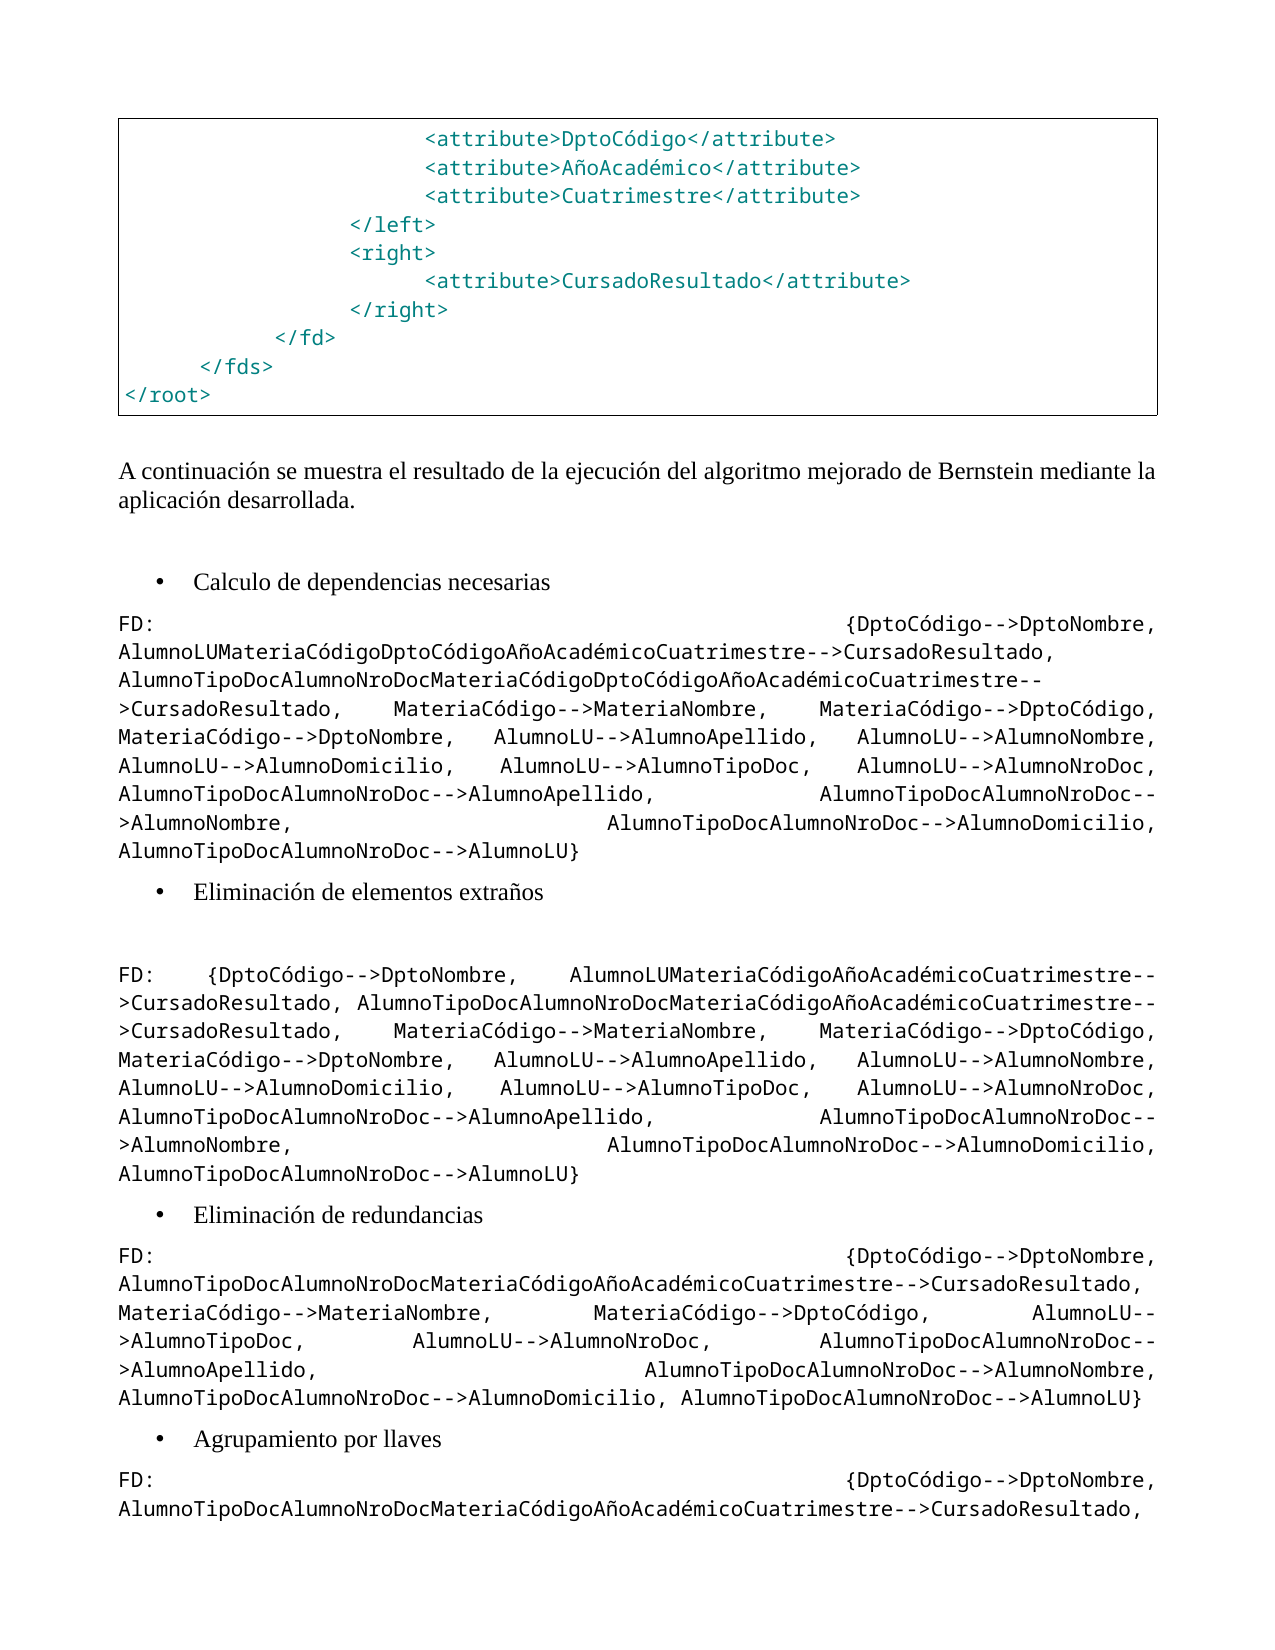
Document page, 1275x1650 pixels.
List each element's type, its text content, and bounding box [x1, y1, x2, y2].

text FD: {DptoCódigo-->DptoNombre, AlumnoLUMateriaCódigoAñoAcadémicoCuatrimestre-->CursadoResultado, AlumnoTipoDocAlumnoNroDocMateriaCódigoAñoAcadémicoCuatrimestre-->CursadoResultado, MateriaCódigo-->MateriaNombre, MateriaCódigo-->DptoCódigo, MateriaCódigo-->DptoNombre, AlumnoLU-->AlumnoApellido, AlumnoLU-->AlumnoNombre, AlumnoLU-->AlumnoDomicilio, AlumnoLU-->AlumnoTipoDoc, AlumnoLU-->AlumnoNroDoc, AlumnoTipoDocAlumnoNroDoc-->AlumnoApellido, AlumnoTipoDocAlumnoNroDoc-->AlumnoNombre, AlumnoTipoDocAlumnoNroDoc-->AlumnoDomicilio, AlumnoTipoDocAlumnoNroDoc-->AlumnoLU} [118, 960, 1157, 1187]
list Eliminación de redundancias [156, 1200, 1157, 1228]
table_header <attribute>DptoCódigo</attribute> <attribute>AñoAcadémico</attribute> <attribute>Cuatrimestre</attribute> </left> <right> <attribute>CursadoResultado</attribute> </right> </fd> </fds> </root> [119, 119, 1157, 414]
text FD: {DptoCódigo-->DptoNombre, AlumnoTipoDocAlumnoNroDocMateriaCódigoAñoAcadémicoCuatrimestre-->CursadoResultado, [118, 1465, 1157, 1522]
list Calculo de dependencias necesarias [156, 567, 1157, 596]
text A continuación se muestra el resultado de la ejecución del algoritmo mejorado de Bernstein mediante la aplicación desarrollada. [118, 456, 1157, 514]
text FD: {DptoCódigo-->DptoNombre, AlumnoLUMateriaCódigoDptoCódigoAñoAcadémicoCuatrimestre-->CursadoResultado, AlumnoTipoDocAlumnoNroDocMateriaCódigoDptoCódigoAñoAcadémicoCuatrimestre-->CursadoResultado, MateriaCódigo-->MateriaNombre, MateriaCódigo-->DptoCódigo, MateriaCódigo-->DptoNombre, AlumnoLU-->AlumnoApellido, AlumnoLU-->AlumnoNombre, AlumnoLU-->AlumnoDomicilio, AlumnoLU-->AlumnoTipoDoc, AlumnoLU-->AlumnoNroDoc, AlumnoTipoDocAlumnoNroDoc-->AlumnoApellido, AlumnoTipoDocAlumnoNroDoc-->AlumnoNombre, AlumnoTipoDocAlumnoNroDoc-->AlumnoDomicilio, AlumnoTipoDocAlumnoNroDoc-->AlumnoLU} [118, 609, 1157, 865]
list Eliminación de elementos extraños [156, 877, 1157, 906]
text FD: {DptoCódigo-->DptoNombre, AlumnoTipoDocAlumnoNroDocMateriaCódigoAñoAcadémicoCuatrimestre-->CursadoResultado, MateriaCódigo-->MateriaNombre, MateriaCódigo-->DptoCódigo, AlumnoLU-->AlumnoTipoDoc, AlumnoLU-->AlumnoNroDoc, AlumnoTipoDocAlumnoNroDoc-->AlumnoApellido, AlumnoTipoDocAlumnoNroDoc-->AlumnoNombre, AlumnoTipoDocAlumnoNroDoc-->AlumnoDomicilio, AlumnoTipoDocAlumnoNroDoc-->AlumnoLU} [118, 1241, 1157, 1412]
list Agrupamiento por llaves [156, 1424, 1157, 1453]
